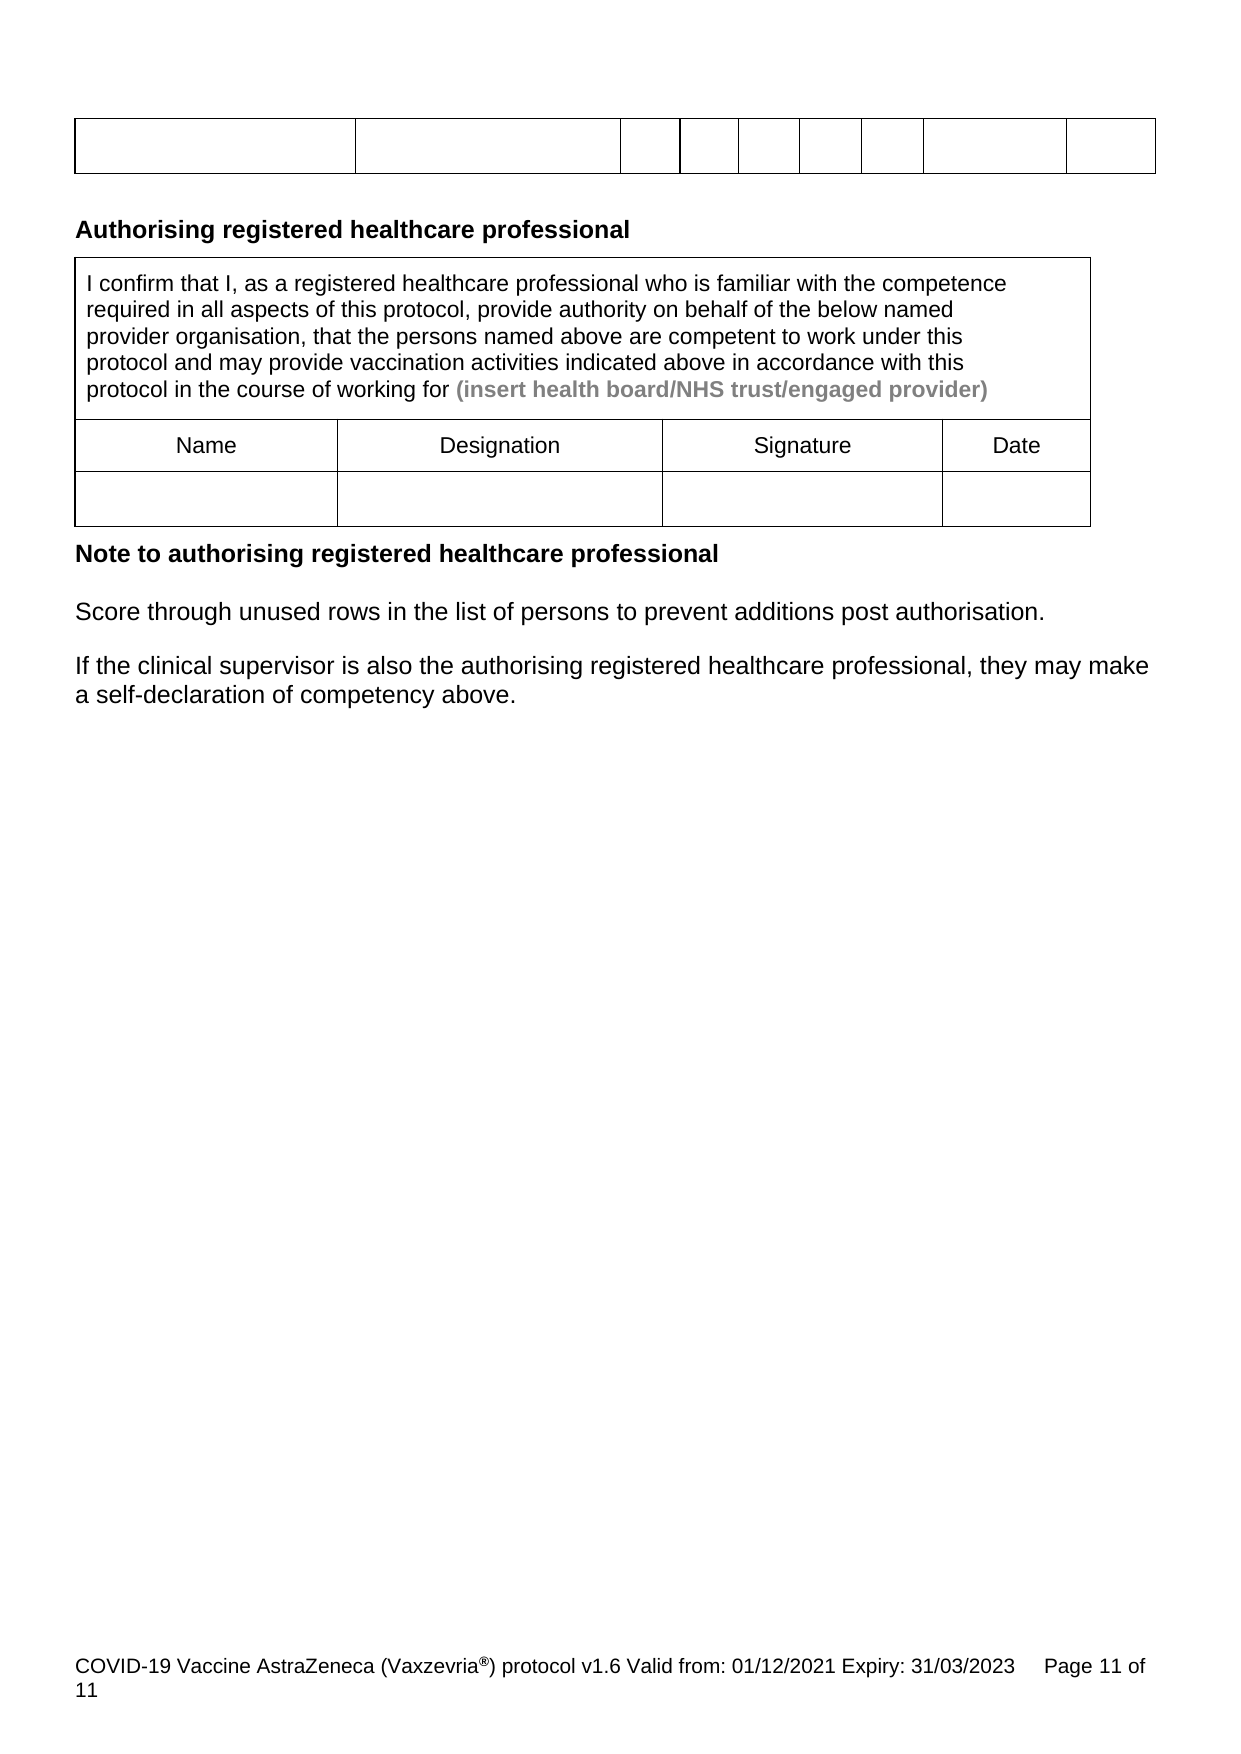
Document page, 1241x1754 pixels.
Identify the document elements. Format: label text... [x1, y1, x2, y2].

table_cell Signature [663, 420, 942, 471]
text Score through unused rows in the list of persons to prevent additions post authorisation. [75, 597, 1165, 626]
table_cell [621, 119, 679, 173]
table_header I confirm that I, as a registered healthcare professional who is familiar with the competence required in all aspects of this protocol, provide authority on behalf of the below named provider organisation, that the persons named above are competent to work under this protocol and may provide vaccination activities indicated above in accordance with this protocol in the course of working for (insert health board/NHS trust/engaged provider) [76, 258, 1090, 418]
table_cell [356, 119, 620, 173]
text Note to authorising registered healthcare professional [75, 539, 1165, 568]
table_cell [338, 472, 662, 526]
table_cell [862, 119, 923, 173]
table_cell [943, 472, 1090, 526]
table_cell [76, 472, 337, 526]
table_cell Date [943, 420, 1090, 471]
text Authorising registered healthcare professional [75, 215, 1165, 244]
table_cell Designation [338, 420, 662, 471]
table_cell [800, 119, 861, 173]
table_cell [1067, 119, 1155, 173]
table_cell Name [76, 420, 337, 471]
text If the clinical supervisor is also the authorising registered healthcare professional, they may make a self-declaration of competency above. [75, 651, 1165, 708]
table_cell [663, 472, 942, 526]
table_cell [76, 119, 355, 173]
table_cell [739, 119, 799, 173]
table_cell [924, 119, 1066, 173]
table_cell [681, 119, 738, 173]
